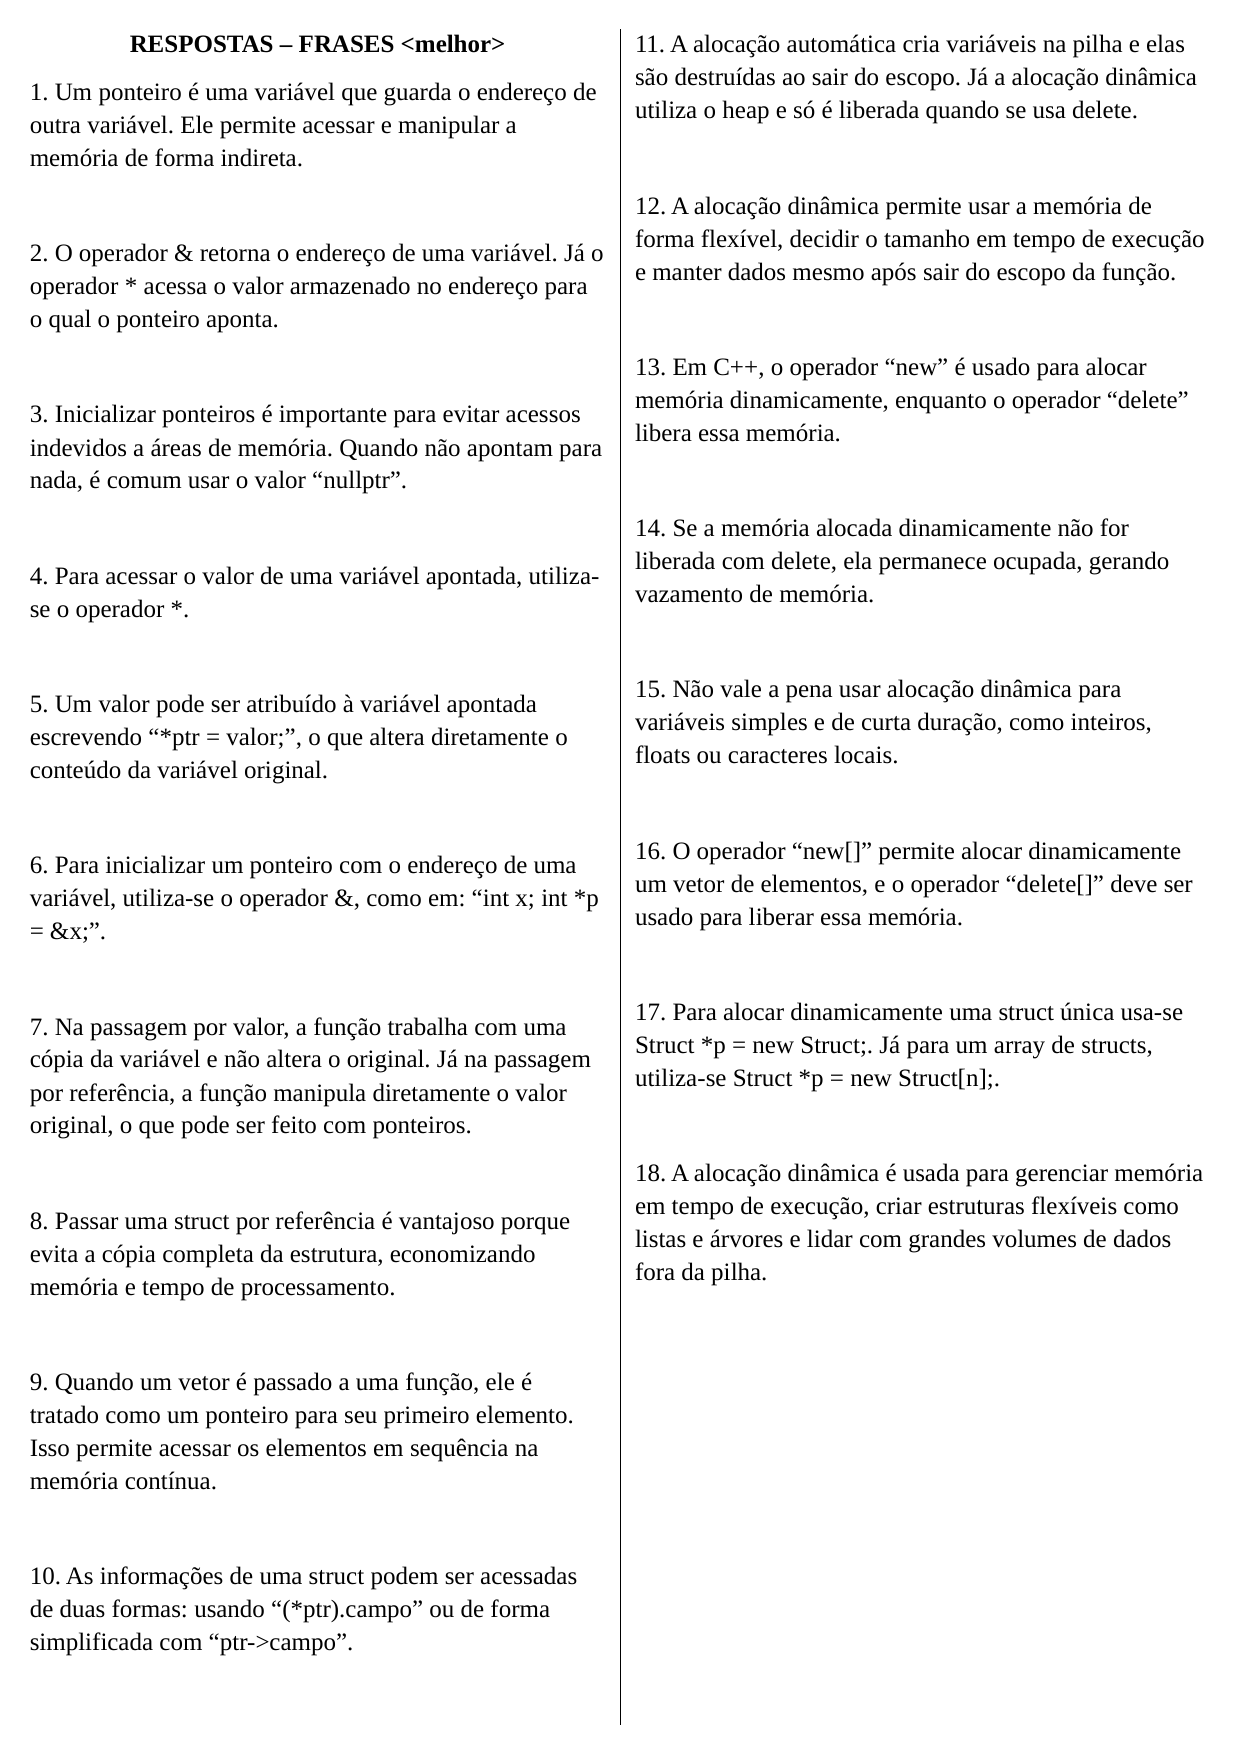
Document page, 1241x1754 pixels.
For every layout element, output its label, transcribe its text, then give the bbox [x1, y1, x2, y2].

text 12. A alocação dinâmica permite usar a memória de forma flexível, decidir o tamanho em tempo de execução e manter dados mesmo após sair do escopo da função. [635, 191, 1211, 286]
text 11. A alocação automática cria variáveis na pilha e elas são destruídas ao sair do escopo. Já a alocação dinâmica utiliza o heap e só é liberada quando se usa delete. [635, 29, 1211, 124]
text 6. Para inicializar um ponteiro com o endereço de uma variável, utiliza-se o operador &, como em: “int x; int *p = &x;”. [29, 850, 605, 945]
text 13. Em C++, o operador “new” é usado para alocar memória dinamicamente, enquanto o operador “delete” libera essa memória. [635, 352, 1211, 447]
text 18. A alocação dinâmica é usada para gerenciar memória em tempo de execução, criar estruturas flexíveis como listas e árvores e lidar com grandes volumes de dados fora da pilha. [635, 1158, 1211, 1286]
text 17. Para alocar dinamicamente uma struct única usa-se Struct *p = new Struct;. Já para um array de structs, utiliza-se Struct *p = new Struct[n];. [635, 997, 1211, 1092]
text 7. Na passagem por valor, a função trabalha com uma cópia da variável e não altera o original. Já na passagem por referência, a função manipula diretamente o valor original, o que pode ser feito com ponteiros. [29, 1012, 605, 1139]
text 15. Não vale a pena usar alocação dinâmica para variáveis simples e de curta duração, como inteiros, floats ou caracteres locais. [635, 674, 1211, 769]
text 3. Inicializar ponteiros é importante para evitar acessos indevidos a áreas de memória. Quando não apontam para nada, é comum usar o valor “nullptr”. [29, 399, 605, 494]
text 4. Para acessar o valor de uma variável apontada, utiliza-se o operador *. [29, 561, 605, 623]
text 14. Se a memória alocada dinamicamente não for liberada­ com delete, ela permanece ocupada, gerando vazamento de memória. [635, 513, 1211, 608]
text 8. Passar uma struct por referência é vantajoso porque evita a cópia completa da estrutura, economizando memória e tempo de processamento. [29, 1206, 605, 1301]
text 9. Quando um vetor é passado a uma função, ele é tratado como um ponteiro para seu primeiro elemento. Isso permite acessar os elementos em sequência na memória contínua. [29, 1367, 605, 1495]
text 10. As informações de uma struct podem ser acessadas de duas formas: usando “(*ptr).campo” ou de forma simplificada com “ptr->campo”. [29, 1561, 605, 1656]
text 1. Um ponteiro é uma variável que guarda o endereço de outra variável. Ele permite acessar e manipular a memória de forma indireta. [29, 77, 605, 172]
text RESPOSTAS – FRASES <melhor> [29, 29, 605, 58]
text 16. O operador “new[]” permite alocar dinamicamente um vetor de elementos, e o operador “delete[]” deve ser usado para liberar essa memória. [635, 836, 1211, 931]
text 5. Um valor pode ser atribuído à variável apontada escrevendo “*ptr = valor;”, o que altera diretamente o conteúdo da variável original. [29, 689, 605, 784]
text 2. O operador & retorna o endereço de uma variável. Já o operador * acessa o valor armazenado no endereço para o qual o ponteiro aponta. [29, 238, 605, 333]
